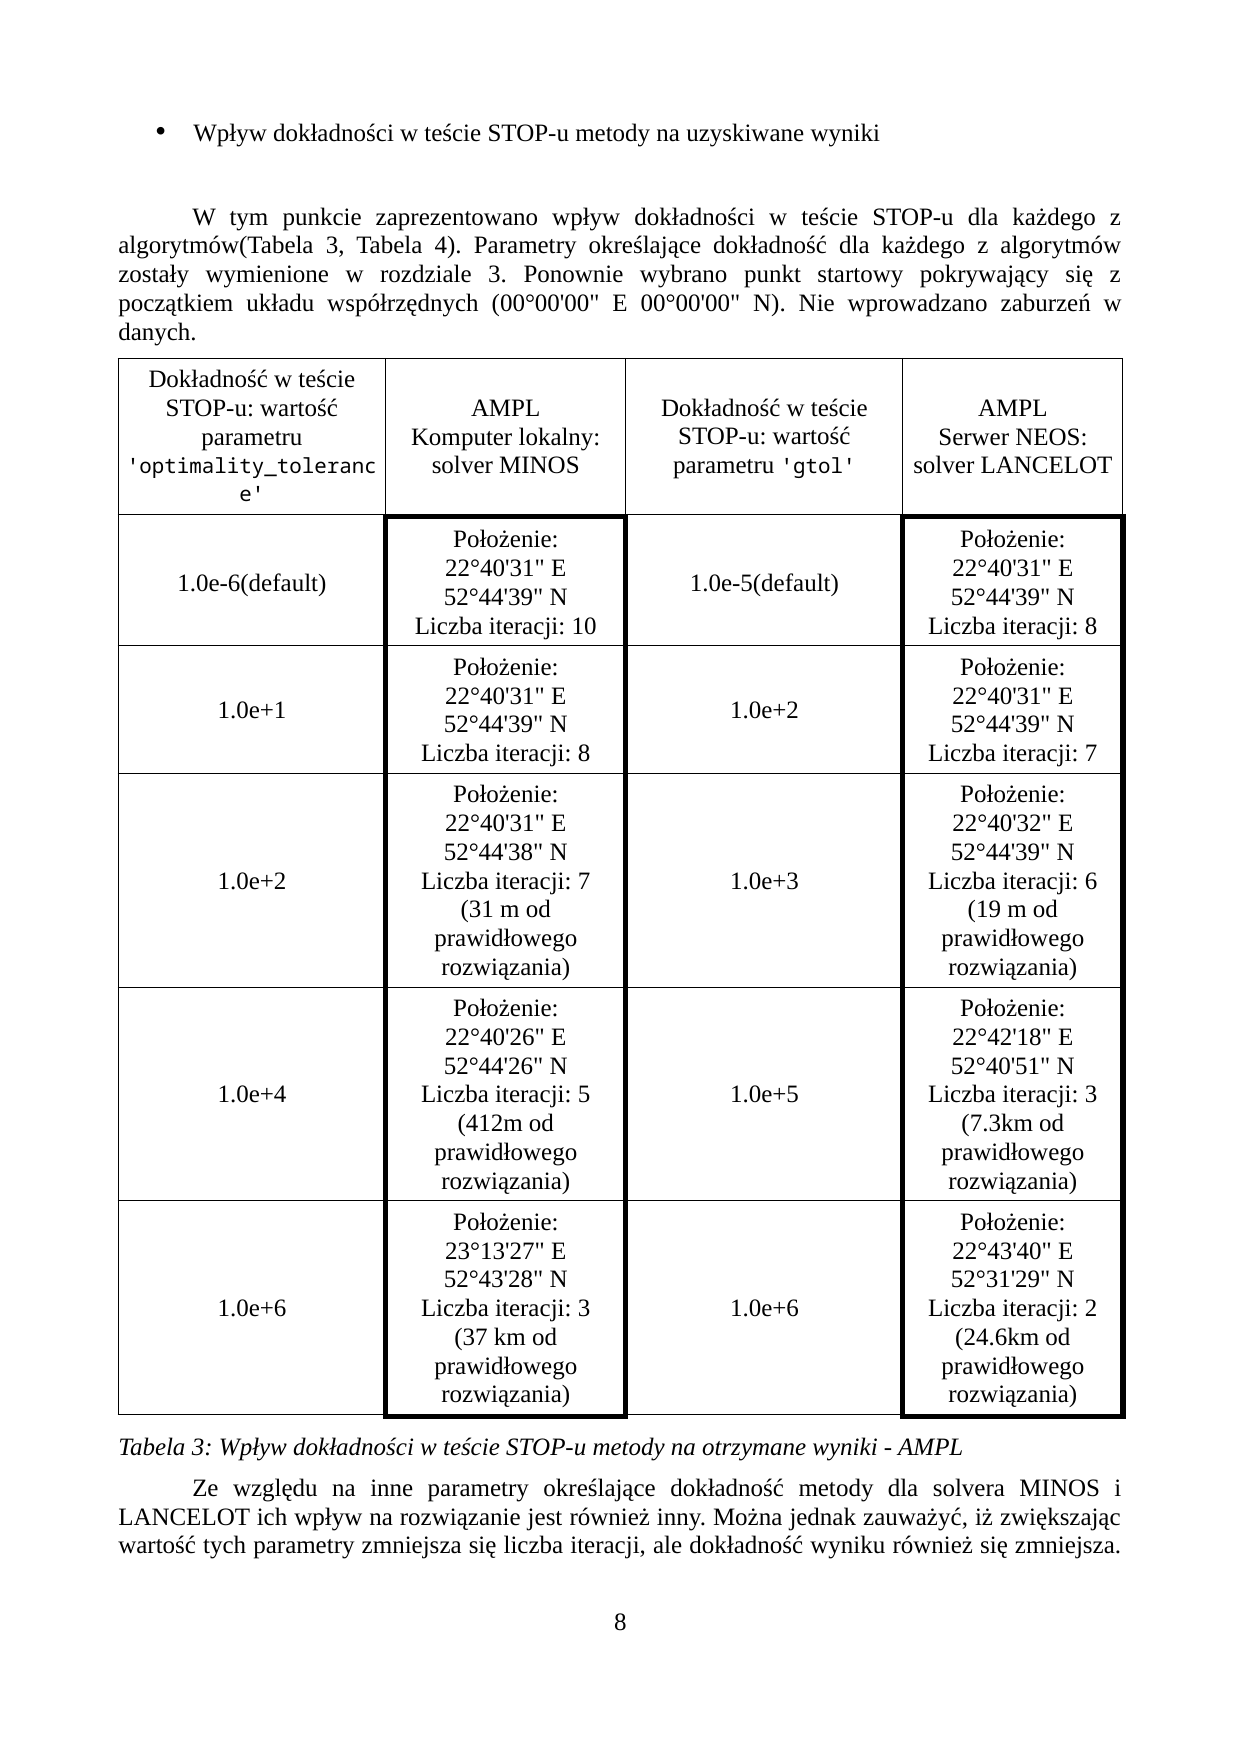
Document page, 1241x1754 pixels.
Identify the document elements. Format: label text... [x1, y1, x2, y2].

text Tabela 3: Wpływ dokładności w teście STOP-u metody na otrzymane wyniki - AMPL [118, 1432, 1122, 1461]
table_header AMPL Komputer lokalny: solver MINOS [386, 359, 625, 514]
table_cell Położenie: 22°40'32" E 52°44'39" N Liczba iteracji: 6 (19 m od prawidłowego rozwiązania) [905, 774, 1120, 987]
table_cell 1.0e+5 [628, 988, 900, 1200]
table_cell Położenie: 22°40'31" E 52°44'39" N Liczba iteracji: 10 [388, 519, 623, 645]
table_cell Położenie: 22°40'31" E 52°44'39" N Liczba iteracji: 7 [905, 646, 1120, 773]
table_cell 1.0e+3 [628, 774, 900, 987]
table_cell Położenie: 23°13'27" E 52°43'28" N Liczba iteracji: 3 (37 km od prawidłowego rozwiązania) [388, 1201, 623, 1414]
table_header Dokładność w teście STOP-u: wartość parametru 'optimality_tolerance' [119, 359, 385, 514]
table_cell Położenie: 22°40'31" E 52°44'39" N Liczba iteracji: 8 [905, 519, 1120, 645]
table_header Dokładność w teście STOP-u: wartość parametru 'gtol' [626, 359, 902, 514]
text Ze względu na inne parametry określające dokładność metody dla solvera MINOS i LANCELOT ich wpływ na rozwiązanie jest również inny. Można jednak zauważyć, iż zwiększając wartość tych parametry zmniejsza się liczba iteracji, ale dokładność wyniku również się zmniejsza. [118, 1473, 1122, 1559]
subtitle Wpływ dokładności w teście STOP-u metody na uzyskiwane wyniki [156, 118, 1122, 148]
table_cell 1.0e+2 [119, 774, 383, 987]
table_cell 1.0e+1 [119, 646, 383, 773]
table_cell Położenie: 22°40'26" E 52°44'26" N Liczba iteracji: 5 (412m od prawidłowego rozwiązania) [388, 988, 623, 1200]
table_cell Położenie: 22°40'31" E 52°44'38" N Liczba iteracji: 7 (31 m od prawidłowego rozwiązania) [388, 774, 623, 987]
table_cell 1.0e+6 [119, 1201, 383, 1414]
table_cell 1.0e-5(default) [628, 515, 900, 645]
table_cell Położenie: 22°40'31" E 52°44'39" N Liczba iteracji: 8 [388, 646, 623, 773]
text W tym punkcie zaprezentowano wpływ dokładności w teście STOP-u dla każdego z algorytmów(Tabela 3, Tabela 4). Parametry określające dokładność dla każdego z algorytmów zostały wymienione w rozdziale 3. Ponownie wybrano punkt startowy pokrywający się z początkiem układu współrzędnych (00°00'00" E 00°00'00" N). Nie wprowadzano zaburzeń w danych. [118, 202, 1122, 345]
table_cell Położenie: 22°42'18" E 52°40'51" N Liczba iteracji: 3 (7.3km od prawidłowego rozwiązania) [905, 988, 1120, 1200]
table_header AMPL Serwer NEOS: solver LANCELOT [903, 359, 1122, 514]
table_cell Położenie: 22°43'40" E 52°31'29" N Liczba iteracji: 2 (24.6km od prawidłowego rozwiązania) [905, 1201, 1120, 1414]
table_cell 1.0e+4 [119, 988, 383, 1200]
table_cell 1.0e-6(default) [119, 515, 383, 645]
table_cell 1.0e+2 [628, 646, 900, 773]
table_cell 1.0e+6 [628, 1201, 900, 1414]
